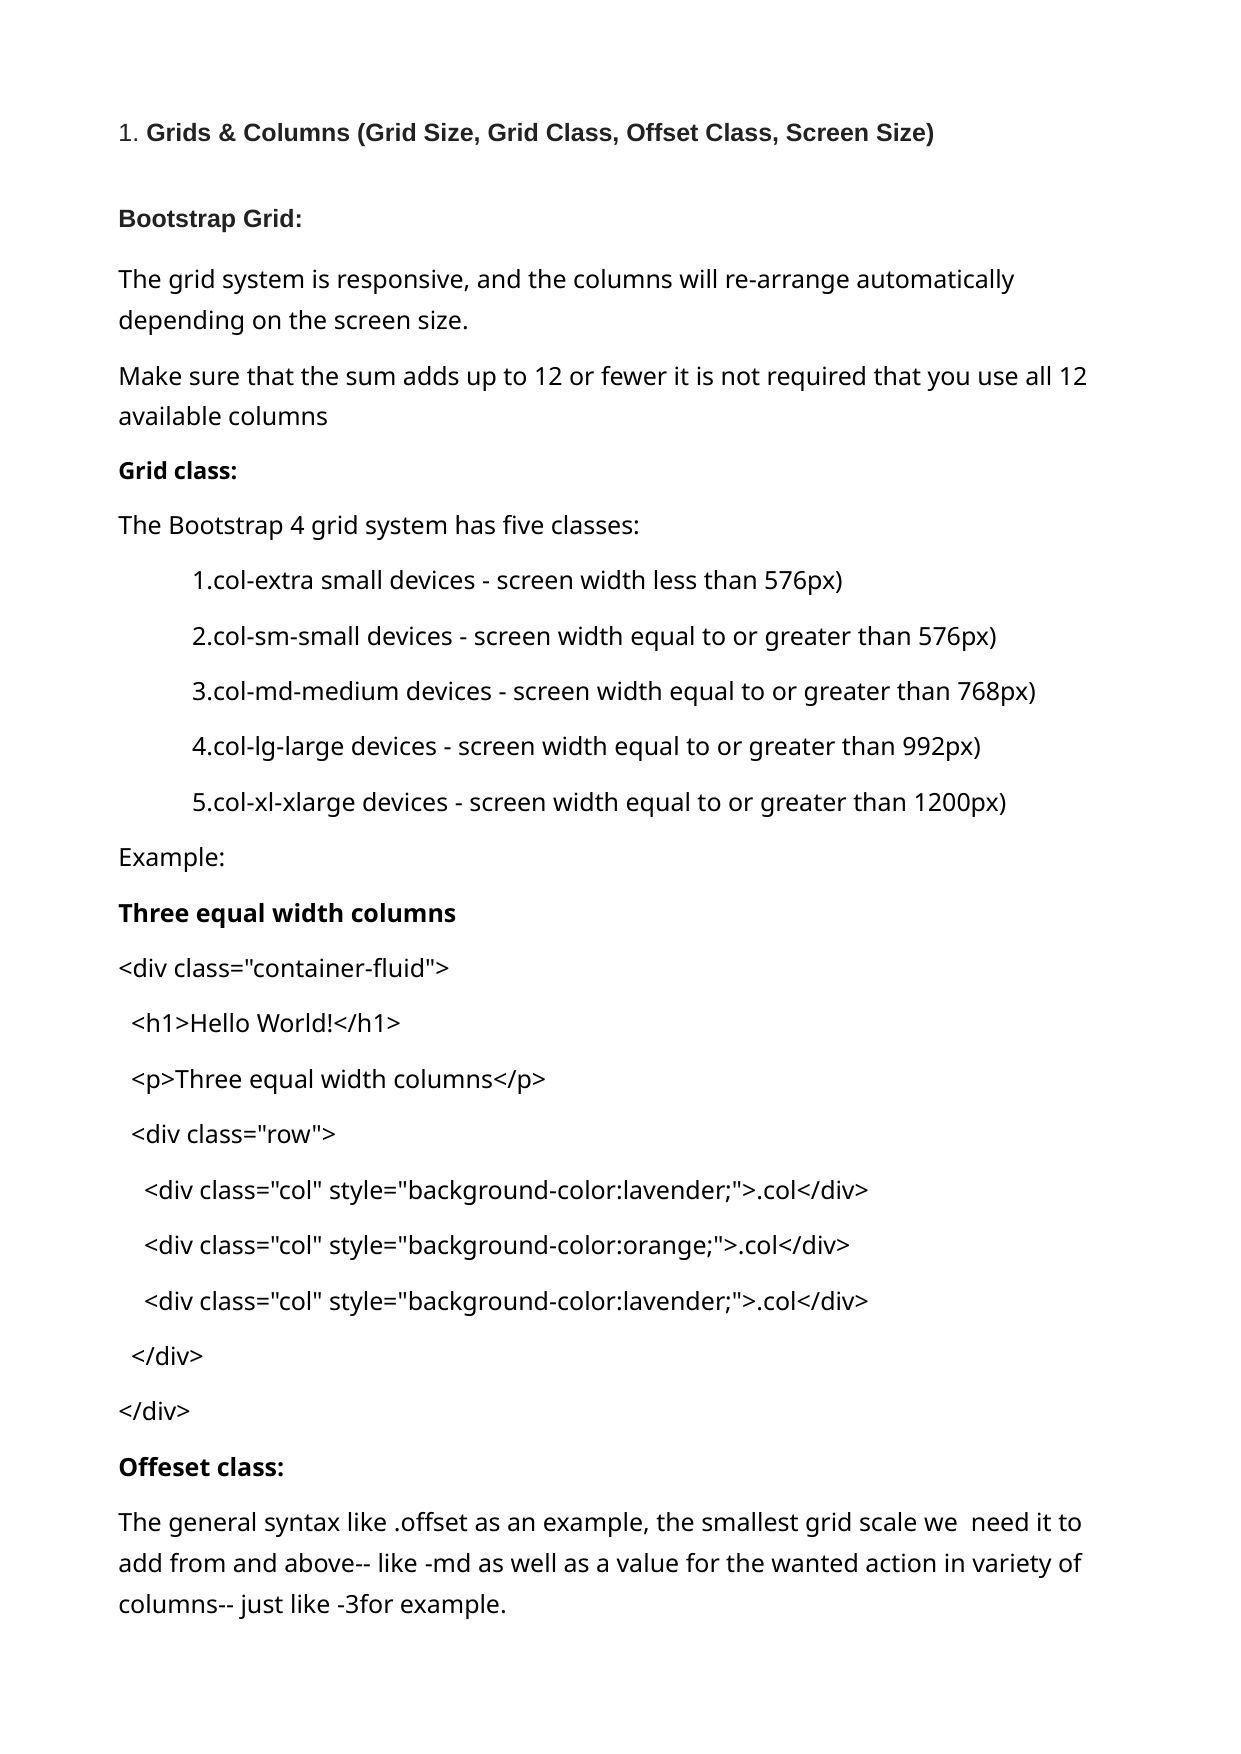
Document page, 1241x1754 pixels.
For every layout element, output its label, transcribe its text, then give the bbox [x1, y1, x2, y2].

text Make sure that the sum adds up to 12 or fewer it is not required that you use all 12 available columns [118, 358, 1122, 433]
text The general syntax like .offset as an example, the smallest grid scale we need it to add from and above-- like -md as well as a value for the wanted action in variety of columns-- just like -3for example. [118, 1505, 1122, 1621]
list 2.col-sm-small devices - screen width equal to or greater than 576px) [118, 618, 1122, 652]
text <div class="row"> [118, 1117, 1122, 1151]
text <div class="col" style="background-color:orange;">.col</div> [118, 1228, 1122, 1262]
text The Bootstrap 4 grid system has five classes: [118, 507, 1122, 541]
list 1.col-extra small devices - screen width less than 576px) [118, 563, 1122, 597]
text <p>Three equal width columns</p> [118, 1061, 1122, 1096]
list 4.col-lg-large devices - screen width equal to or greater than 992px) [118, 729, 1122, 763]
text </div> [118, 1338, 1122, 1373]
text Grid class: [118, 454, 1122, 486]
text <h1>Hello World!</h1> [118, 1006, 1122, 1040]
list 3.col-md-medium devices - screen width equal to or greater than 768px) [118, 673, 1122, 708]
text <div class="col" style="background-color:lavender;">.col</div> [118, 1172, 1122, 1206]
list 5.col-xl-xlarge devices - screen width equal to or greater than 1200px) [118, 784, 1122, 818]
text </div> [118, 1394, 1122, 1428]
text Three equal width columns [118, 895, 1122, 929]
text Offeset class: [118, 1449, 1122, 1483]
text <div class="col" style="background-color:lavender;">.col</div> [118, 1283, 1122, 1317]
text <div class="container-fluid"> [118, 951, 1122, 985]
text Example: [118, 840, 1122, 874]
text Bootstrap Grid: [118, 204, 1122, 233]
text 1. Grids & Columns (Grid Size, Grid Class, Offset Class, Screen Size) [118, 118, 1122, 147]
text The grid system is responsive, and the columns will re-arrange automatically depending on the screen size. [118, 262, 1122, 337]
